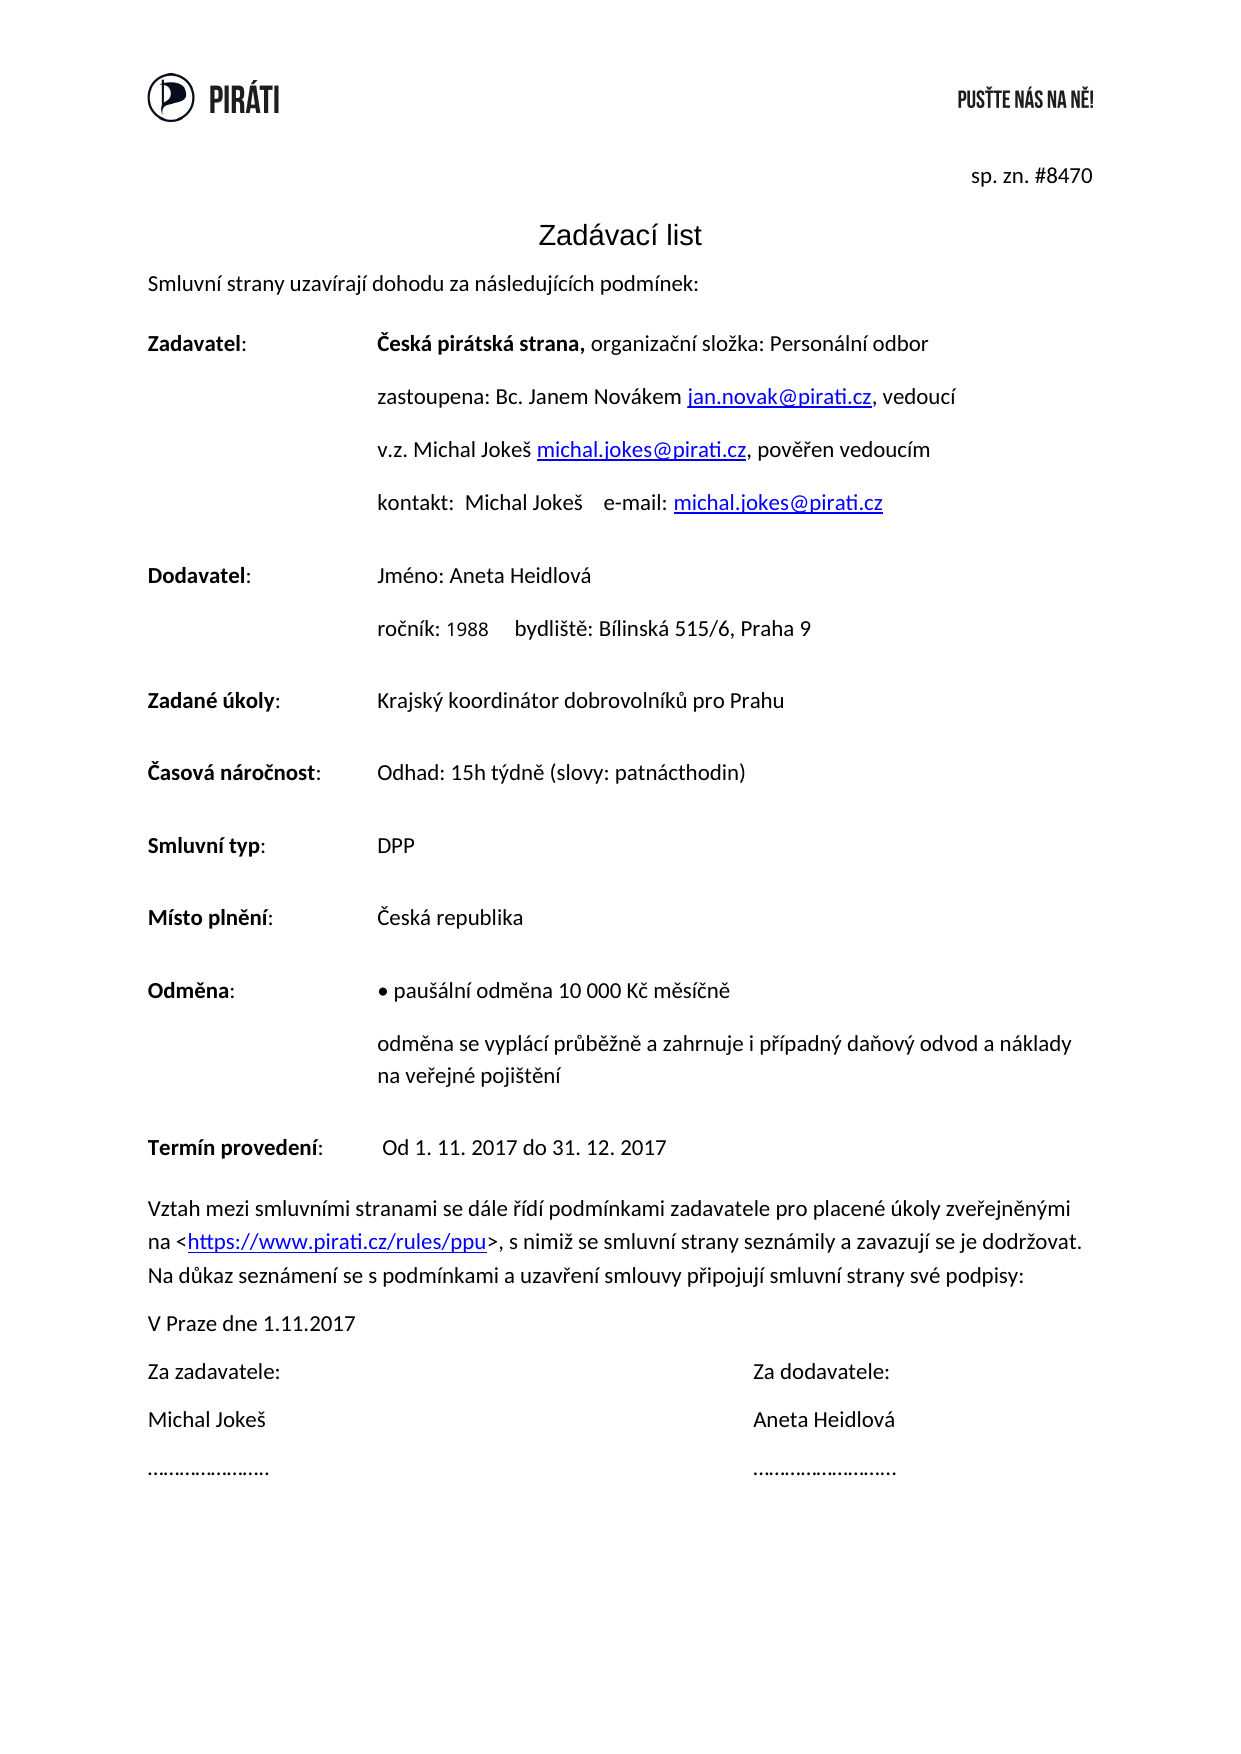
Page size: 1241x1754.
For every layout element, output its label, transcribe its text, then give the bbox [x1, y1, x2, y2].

table_header Zadavatel: [148, 318, 377, 549]
table_cell Místo plnění: [148, 892, 377, 964]
table_cell Odměna: [148, 964, 377, 1122]
table_cell Dodavatel: [148, 549, 377, 674]
text ………………….. ……………………... [148, 1453, 1093, 1482]
table_cell Časová náročnost: [148, 747, 377, 819]
table_cell Zadané úkoly: [148, 674, 377, 747]
table_header Česká pirátská strana, organizační složka: Personální odbor zastoupena: Bc. Janem Novákem jan.novak@pirati.cz, vedoucí v.z. Michal Jokeš michal.jokes@pirati.cz, pověřen vedoucím kontakt: Michal Jokeš e-mail: michal.jokes@pirati.cz [377, 318, 1093, 549]
text Vztah mezi smluvními stranami se dále řídí podmínkami zadavatele pro placené úkoly zveřejněnými na <https://www.pirati.cz/rules/ppu>, s nimiž se smluvní strany seznámily a zavazují se je dodržovat. Na důkaz seznámení se s podmínkami a uzavření smlouvy připojují smluvní strany své podpisy: [148, 1194, 1093, 1289]
text sp. zn. #8470 [148, 161, 1093, 189]
text Michal Jokeš Aneta Heidlová [148, 1405, 1093, 1433]
table_cell Odhad: 15h týdně (slovy: patnácthodin) [377, 747, 1093, 819]
table_cell Česká republika [377, 892, 1093, 964]
table_cell Od 1. 11. 2017 do 31. 12. 2017 [377, 1122, 1093, 1194]
table_cell Jméno: Aneta Heidlová ročník: 1988 bydliště: Bílinská 515/6, Praha 9 [377, 549, 1093, 674]
table_cell Krajský koordinátor dobrovolníků pro Prahu [377, 674, 1093, 747]
subtitle Zadávací list [148, 218, 1093, 252]
text Za zadavatele: Za dodavatele: [148, 1357, 1093, 1385]
table_cell DPP [377, 819, 1093, 892]
table_cell Termín provedení: [148, 1122, 377, 1194]
table_cell • paušální odměna 10 000 Kč měsíčně odměna se vyplácí průběžně a zahrnuje i případný daňový odvod a náklady na veřejné pojištění [377, 964, 1093, 1122]
picture [147, 73, 1093, 134]
text V Praze dne 1.11.2017 [148, 1309, 1093, 1337]
text Smluvní strany uzavírají dohodu za následujících podmínek: [148, 269, 1093, 297]
table_cell Smluvní typ: [148, 819, 377, 892]
